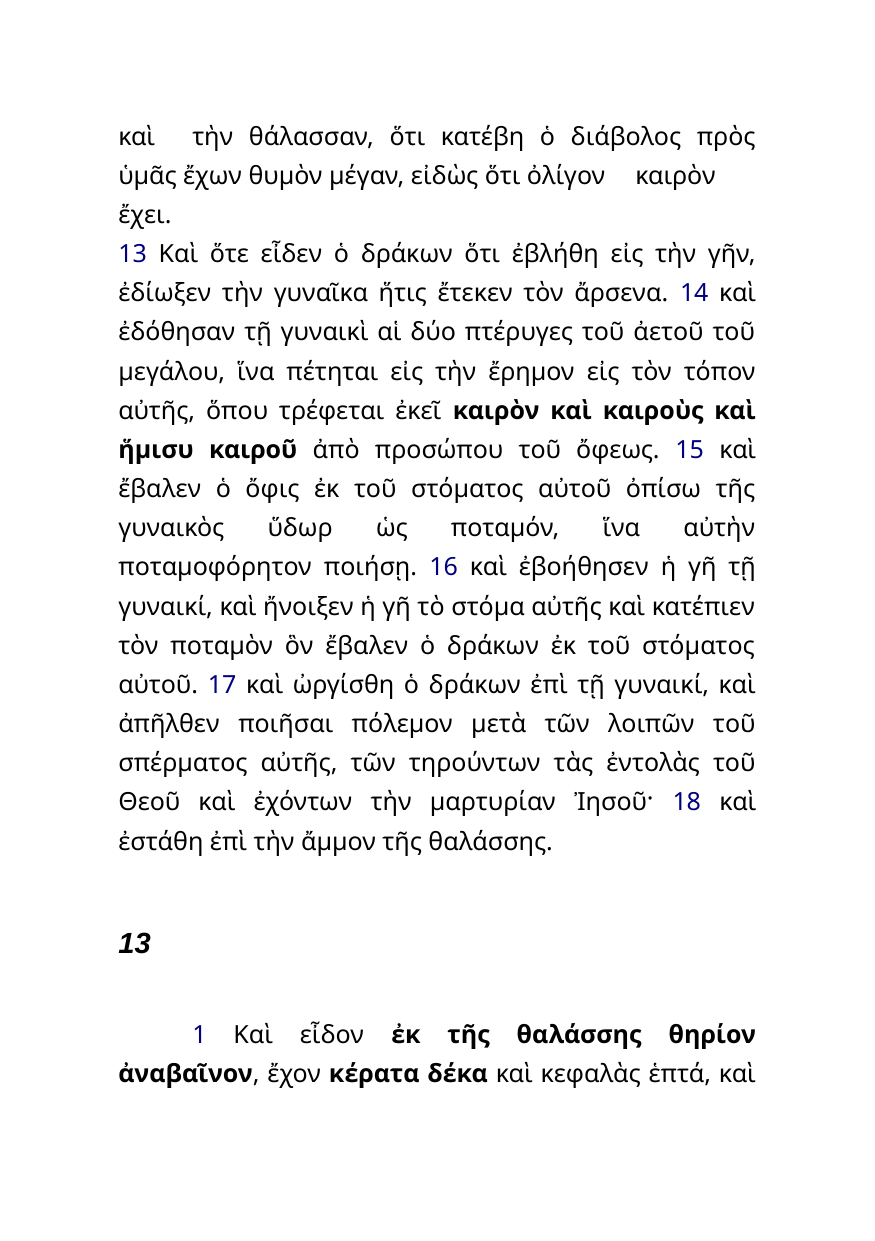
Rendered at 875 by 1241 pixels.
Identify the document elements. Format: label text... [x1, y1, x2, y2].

text 13 Καὶ ὅτε εἶδεν ὁ δράκων ὅτι ἐβλήθη εἰς τὴν γῆν, ἐδίωξεν τὴν γυναῖκα ἥτις ἔτεκεν τὸν ἄρσενα. 14 καὶ ἐδόθησαν τῇ γυναικὶ αἱ δύο πτέρυγες τοῦ ἀετοῦ τοῦ μεγάλου, ἵνα πέτηται εἰς τὴν ἔρημον εἰς τὸν τόπον αὐτῆς, ὅπου τρέφεται ἐκεῖ καιρὸν καὶ καιροὺς καὶ ἥμισυ καιροῦ ἀπὸ προσώπου τοῦ ὄφεως. 15 καὶ ἔβαλεν ὁ ὄφις ἐκ τοῦ στόματος αὐτοῦ ὀπίσω τῆς γυναικὸς ὕδωρ ὡς ποταμόν, ἵνα αὐτὴν ποταμοφόρητον ποιήσῃ. 16 καὶ ἐβοήθησεν ἡ γῆ τῇ γυναικί, καὶ ἤνοιξεν ἡ γῆ τὸ στόμα αὐτῆς καὶ κατέπιεν τὸν ποταμὸν ὃν ἔβαλεν ὁ δράκων ἐκ τοῦ στόματος αὐτοῦ. 17 καὶ ὠργίσθη ὁ δράκων ἐπὶ τῇ γυναικί, καὶ ἀπῆλθεν ποιῆσαι πόλεμον μετὰ τῶν λοιπῶν τοῦ σπέρματος αὐτῆς, τῶν τηρούντων τὰς ἐντολὰς τοῦ Θεοῦ καὶ ἐχόντων τὴν μαρτυρίαν Ἰησοῦ· 18 καὶ ἐστάθη ἐπὶ τὴν ἄμμον τῆς θαλάσσης. [118, 236, 756, 857]
subtitle 13 [118, 926, 756, 960]
text καὶ τὴν θάλασσαν, ὅτι κατέβη ὁ διάβολος πρὸς ὑμᾶς ἔχων θυμὸν μέγαν, εἰδὼς ὅτι ὀλίγον καιρὸν ἔχει. [118, 118, 756, 231]
text 1 Καὶ εἶδον ἐκ τῆς θαλάσσης θηρίον ἀναβαῖνον, ἔχον κέρατα δέκα καὶ κεφαλὰς ἑπτά, καὶ [118, 1017, 756, 1090]
